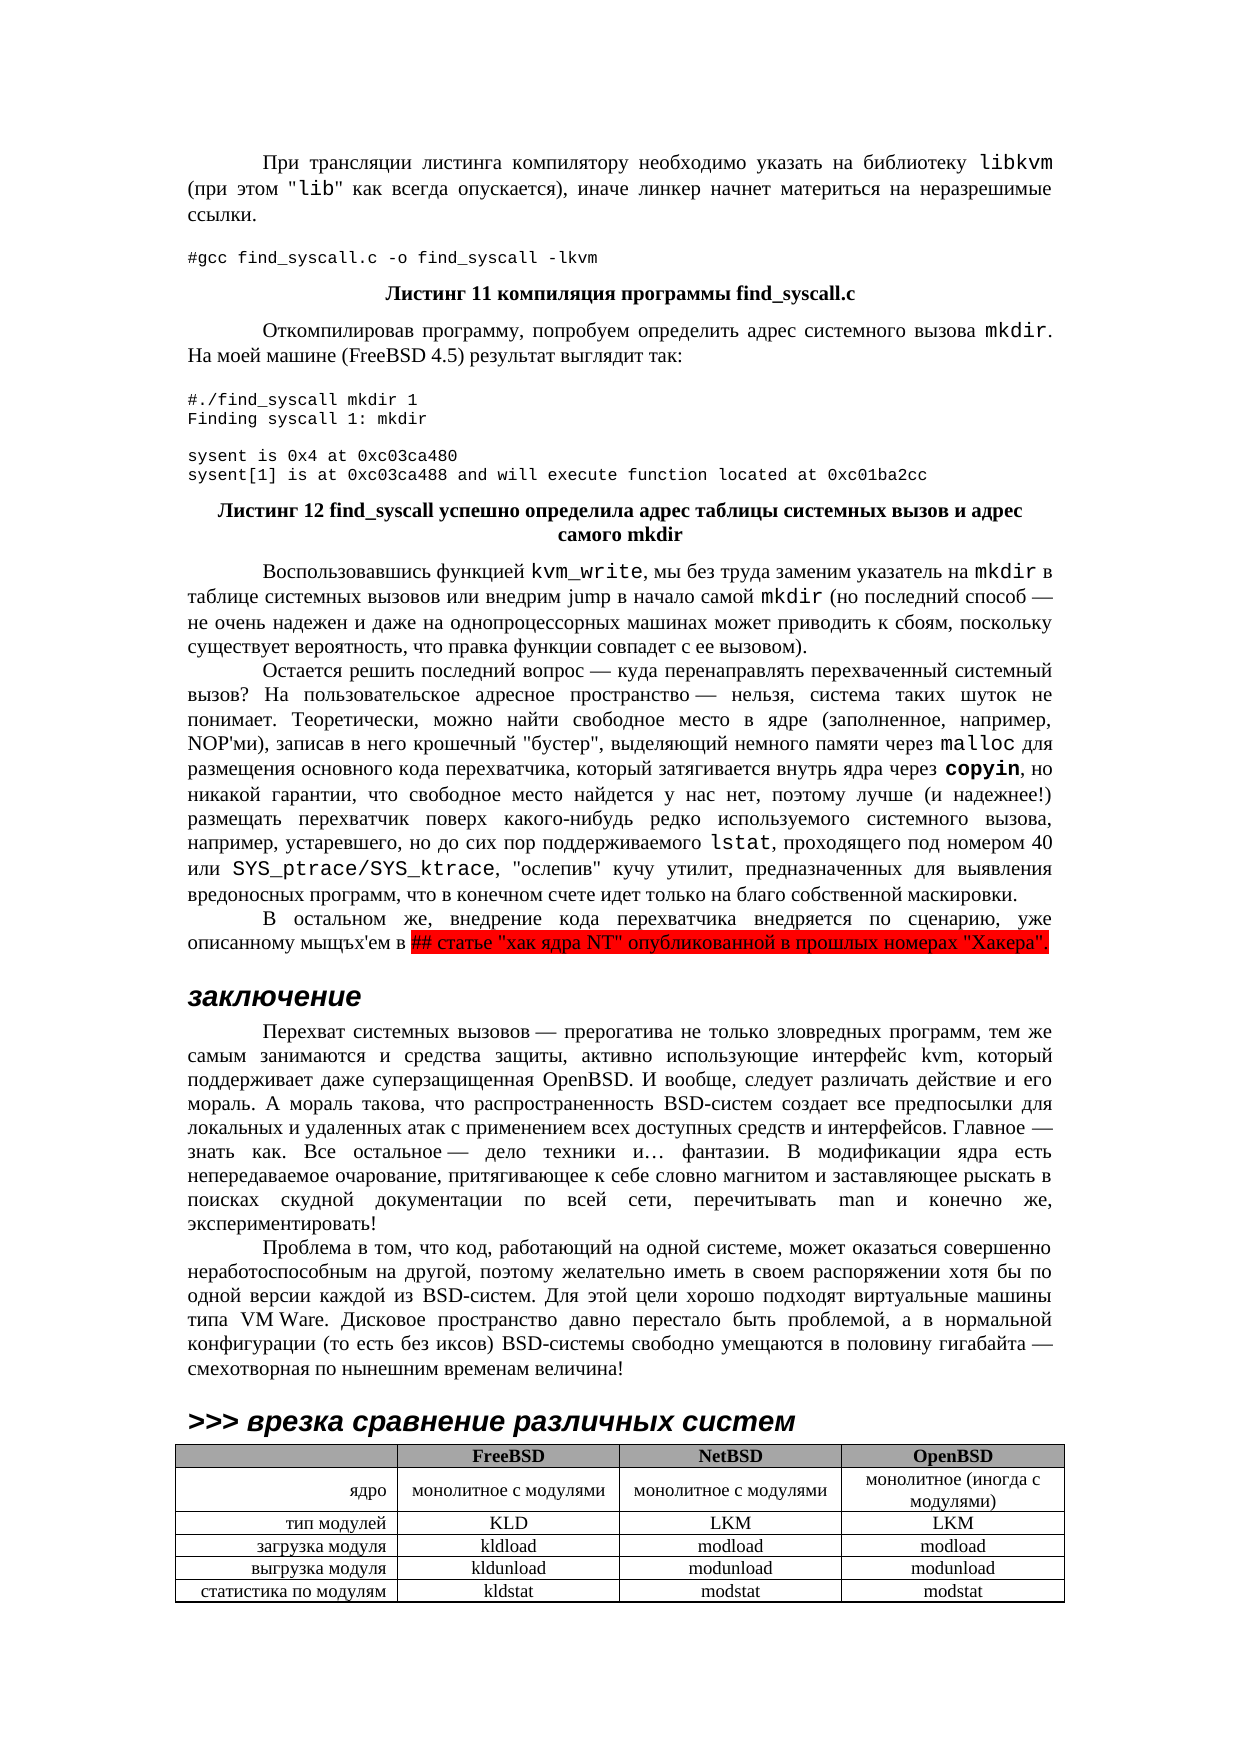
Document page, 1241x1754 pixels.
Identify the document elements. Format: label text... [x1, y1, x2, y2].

table_cell монолитное (иногда с модулями) [842, 1468, 1064, 1511]
table_cell modunload [620, 1557, 841, 1579]
table_cell монолитное с модулями [620, 1468, 841, 1511]
text Finding syscall 1: mkdir [187, 410, 1053, 429]
table_cell ядро [176, 1468, 397, 1511]
table_cell статистика по модулям [176, 1580, 397, 1601]
table_cell modload [842, 1535, 1064, 1556]
table_cell kldstat [398, 1580, 619, 1601]
text При трансляции листинга компилятору необходимо указать на библиотеку libkvm (при этом "lib" как всегда опускается), иначе линкер начнет материться на неразрешимые ссылки. [187, 150, 1053, 226]
text sysent is 0x4 at 0xc03ca480 [187, 448, 1053, 467]
text Листинг 12 find_syscall успешно определила адрес таблицы системных вызов и адрес самого mkdir [187, 498, 1053, 546]
text Воспользовавшись функцией kvm_write, мы без труда заменим указатель на mkdir в таблице системных вызовов или внедрим jump в начало самой mkdir (но последний способ — не очень надежен и даже на однопроцессорных машинах может приводить к сбоям, поскольку существует вероятность, что правка функции совпадет с ее вызовом). [187, 559, 1053, 658]
text sysent[1] is at 0xc03ca488 and will execute function located at 0xc01ba2cc [187, 467, 1053, 486]
table_cell modunload [842, 1557, 1064, 1579]
text #./find_syscall mkdir 1 [187, 391, 1053, 410]
text Остается решить последний вопрос — куда перенаправлять перехваченный системный вызов? На пользовательское адресное пространство — нельзя, система таких шуток не понимает. Теоретически, можно найти свободное место в ядре (заполненное, например, NOP'ми), записав в него крошечный "бустер", выделяющий немного памяти через malloc для размещения основного кода перехватчика, который затягивается внутрь ядра через copyin, но никакой гарантии, что свободное место найдется у нас нет, поэтому лучше (и надежнее!) размещать перехватчик поверх какого-нибудь редко используемого системного вызова, например, устаревшего, но до сих пор поддерживаемого lstat, проходящего под номером 40 или SYS_ptrace/SYS_ktrace, "ослепив" кучу утилит, предназначенных для выявления вредоносных программ, что в конечном счете идет только на благо собственной маскировки. [187, 658, 1053, 906]
table_header FreeBSD [398, 1445, 619, 1467]
table_cell KLD [398, 1512, 619, 1534]
text Проблема в том, что код, работающий на одной системе, может оказаться совершенно неработоспособным на другой, поэтому желательно иметь в своем распоряжении хотя бы по одной версии каждой из BSD-систем. Для этой цели хорошо подходят виртуальные машины типа VM Ware. Дисковое пространство давно перестало быть проблемой, а в нормальной конфигурации (то есть без иксов) BSD-системы свободно умещаются в половину гигабайта — смехотворная по нынешним временам величина! [187, 1235, 1053, 1379]
table_cell kldload [398, 1535, 619, 1556]
text Откомпилировав программу, попробуем определить адрес системного вызова mkdir. На моей машине (FreeBSD 4.5) результат выглядит так: [187, 317, 1053, 367]
table_cell LKM [620, 1512, 841, 1534]
subtitle заключение [187, 979, 1053, 1012]
table_cell kldunload [398, 1557, 619, 1579]
table_cell выгрузка модуля [176, 1557, 397, 1579]
table_cell тип модулей [176, 1512, 397, 1534]
table_cell загрузка модуля [176, 1535, 397, 1556]
table_header [176, 1445, 397, 1467]
table_cell modload [620, 1535, 841, 1556]
text Перехват системных вызовов — прерогатива не только зловредных программ, тем же самым занимаются и средства защиты, активно использующие интерфейс kvm, который поддерживает даже суперзащищенная OpenBSD. И вообще, следует различать действие и его мораль. А мораль такова, что распространенность BSD-систем создает все предпосылки для локальных и удаленных атак с применением всех доступных средств и интерфейсов. Главное — знать как. Все остальное — дело техники и… фантазии. В модификации ядра есть непередаваемое очарование, притягивающее к себе словно магнитом и заставляющее рыскать в поисках скудной документации по всей сети, перечитывать man и конечно же, экспериментировать! [187, 1018, 1053, 1235]
text Листинг 11 компиляция программы find_syscall.c [187, 281, 1053, 305]
text #gcc find_syscall.c -o find_syscall -lkvm [187, 249, 1053, 268]
table_header NetBSD [620, 1445, 841, 1467]
text В остальном же, внедрение кода перехватчика внедряется по сценарию, уже описанному мыщъх'ем в ## статье "хак ядра NT" опубликованной в прошлых номерах "Хакера". [187, 906, 1053, 954]
table_cell монолитное с модулями [398, 1468, 619, 1511]
table_cell modstat [620, 1580, 841, 1601]
table_header OpenBSD [842, 1445, 1064, 1467]
subtitle >>> врезка сравнение различных систем [187, 1404, 1053, 1438]
table_cell LKM [842, 1512, 1064, 1534]
table_cell modstat [842, 1580, 1064, 1601]
